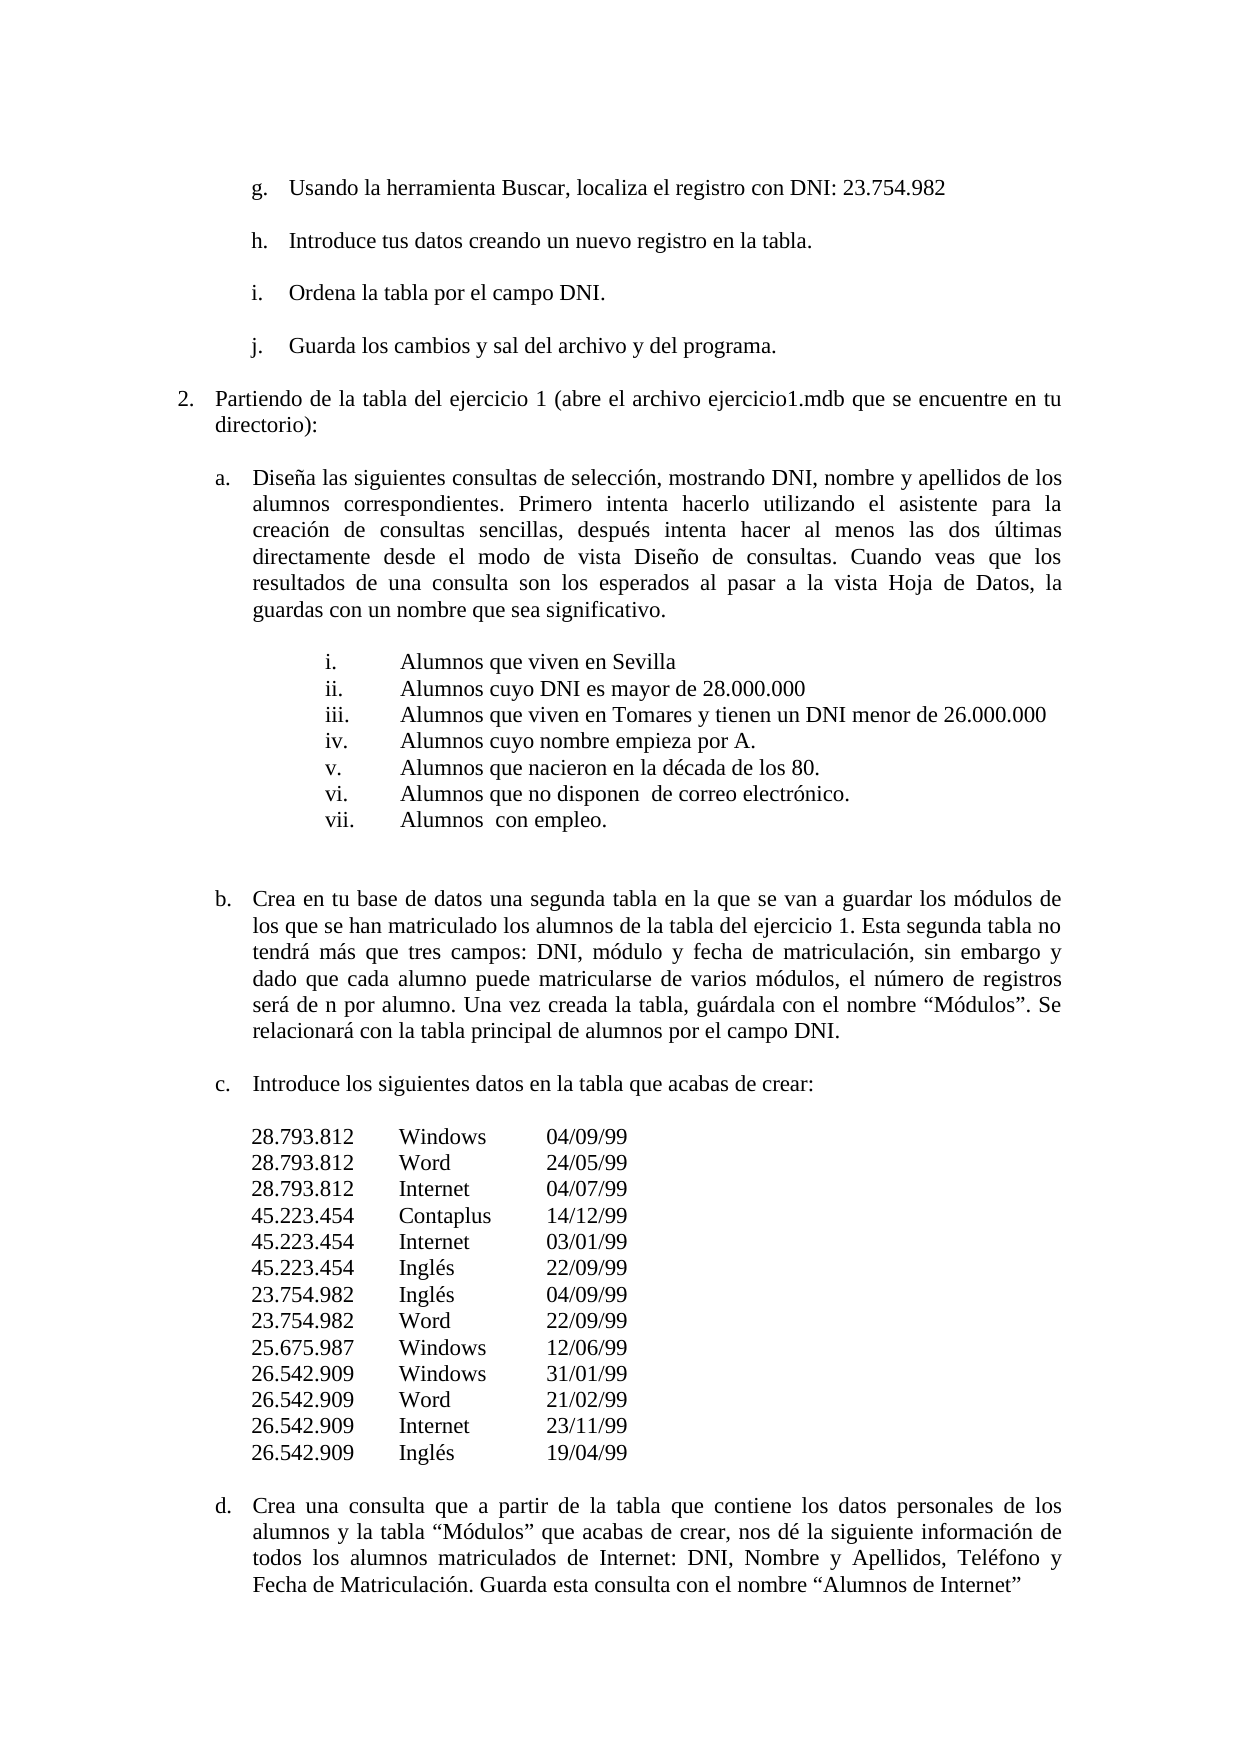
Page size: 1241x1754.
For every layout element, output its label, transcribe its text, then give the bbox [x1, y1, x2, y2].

list Usando la herramienta Buscar, localiza el registro con DNI: 23.754.982 [251, 174, 1063, 200]
list Alumnos cuyo DNI es mayor de 28.000.000 [325, 675, 1063, 701]
list Guarda los cambios y sal del archivo y del programa. [251, 332, 1063, 358]
list Alumnos que nacieron en la década de los 80. [325, 754, 1063, 780]
text 28.793.812 Internet 04/07/99 [177, 1175, 1063, 1202]
text 45.223.454 Internet 03/01/99 [177, 1228, 1063, 1254]
list Introduce tus datos creando un nuevo registro en la tabla. [251, 227, 1063, 253]
list Alumnos que viven en Tomares y tienen un DNI menor de 26.000.000 [325, 701, 1063, 727]
text 28.793.812 Windows 04/09/99 [177, 1123, 1063, 1149]
text 23.754.982 Word 22/09/99 [177, 1307, 1063, 1333]
list Partiendo de la tabla del ejercicio 1 (abre el archivo ejercicio1.mdb que se encuentre en tu directorio): [177, 385, 1063, 437]
list Crea una consulta que a partir de la tabla que contiene los datos personales de los alumnos y la tabla “Módulos” que acabas de crear, nos dé la siguiente información de todos los alumnos matriculados de Internet: DNI, Nombre y Apellidos, Teléfono y Fecha de Matriculación. Guarda esta consulta con el nombre “Alumnos de Internet” [215, 1492, 1063, 1597]
list Diseña las siguientes consultas de selección, mostrando DNI, nombre y apellidos de los alumnos correspondientes. Primero intenta hacerlo utilizando el asistente para la creación de consultas sencillas, después intenta hacer al menos las dos últimas directamente desde el modo de vista Diseño de consultas. Cuando veas que los resultados de una consulta son los esperados al pasar a la vista Hoja de Datos, la guardas con un nombre que sea significativo. [215, 464, 1063, 622]
text 45.223.454 Contaplus 14/12/99 [177, 1202, 1063, 1228]
text 23.754.982 Inglés 04/09/99 [177, 1281, 1063, 1307]
list Introduce los siguientes datos en la tabla que acabas de crear: [215, 1070, 1063, 1096]
text 28.793.812 Word 24/05/99 [177, 1149, 1063, 1175]
text 26.542.909 Windows 31/01/99 [177, 1360, 1063, 1386]
list Ordena la tabla por el campo DNI. [251, 279, 1063, 306]
list Alumnos que viven en Sevilla [325, 648, 1063, 675]
list Alumnos con empleo. [325, 806, 1063, 833]
text 45.223.454 Inglés 22/09/99 [177, 1254, 1063, 1281]
list Alumnos cuyo nombre empieza por A. [325, 727, 1063, 754]
text 26.542.909 Internet 23/11/99 [177, 1413, 1063, 1439]
text 25.675.987 Windows 12/06/99 [177, 1333, 1063, 1360]
list Crea en tu base de datos una segunda tabla en la que se van a guardar los módulos de los que se han matriculado los alumnos de la tabla del ejercicio 1. Esta segunda tabla no tendrá más que tres campos: DNI, módulo y fecha de matriculación, sin embargo y dado que cada alumno puede matricularse de varios módulos, el número de registros será de n por alumno. Una vez creada la tabla, guárdala con el nombre “Módulos”. Se relacionará con la tabla principal de alumnos por el campo DNI. [215, 886, 1063, 1044]
list Alumnos que no disponen de correo electrónico. [325, 780, 1063, 806]
text 26.542.909 Inglés 19/04/99 [177, 1439, 1063, 1465]
text 26.542.909 Word 21/02/99 [177, 1386, 1063, 1413]
